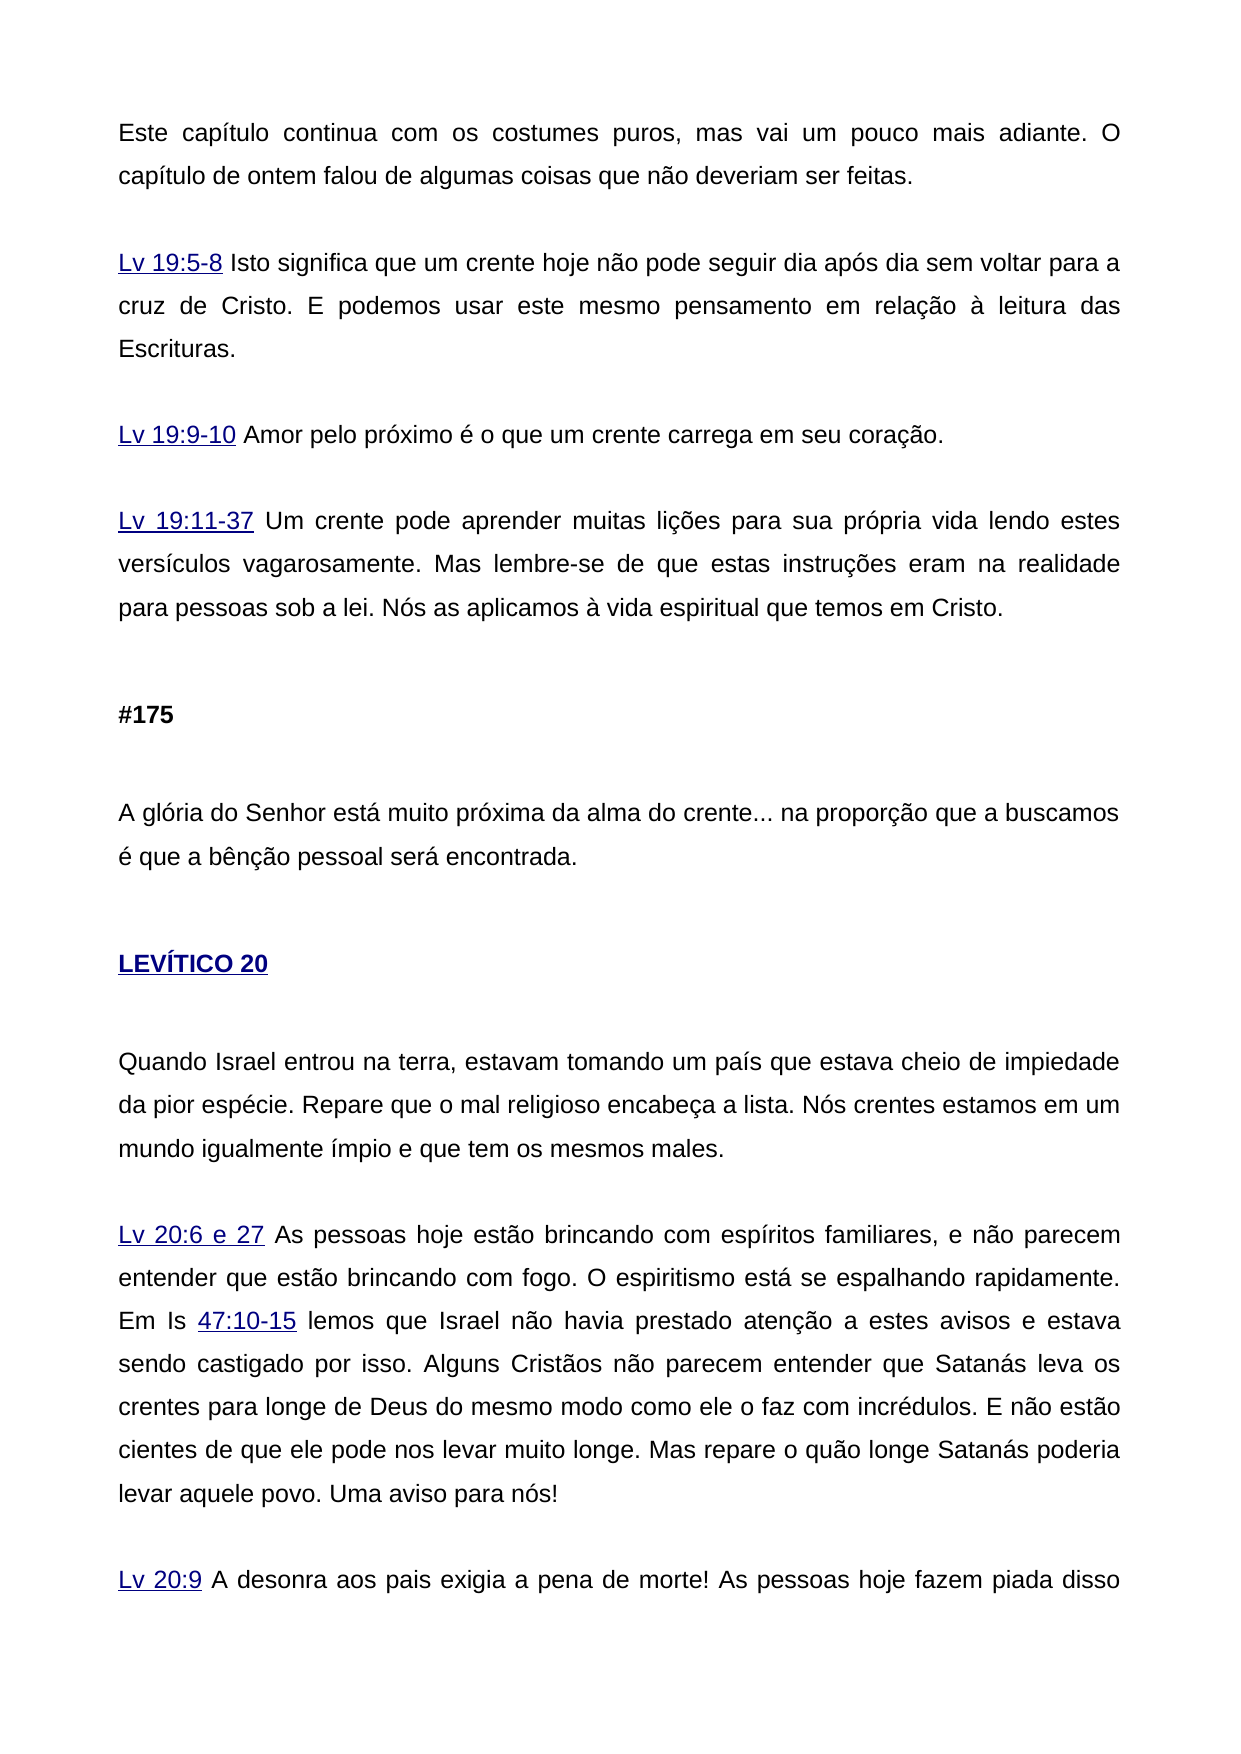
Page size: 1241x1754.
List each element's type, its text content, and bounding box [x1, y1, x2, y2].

text Lv 20:6 e 27 As pessoas hoje estão brincando com espíritos familiares, e não parecem entender que estão brincando com fogo. O espiritismo está se espalhando rapidamente. Em Is 47:10-15 lemos que Israel não havia prestado atenção a estes avisos e estava sendo castigado por isso. Alguns Cristãos não parecem entender que Satanás leva os crentes para longe de Deus do mesmo modo como ele o faz com incrédulos. E não estão cientes de que ele pode nos levar muito longe. Mas repare o quão longe Satanás poderia levar aquele povo. Uma aviso para nós! [118, 1220, 1122, 1507]
text Lv 19:5-8 Isto significa que um crente hoje não pode seguir dia após dia sem voltar para a cruz de Cristo. E podemos usar este mesmo pensamento em relação à leitura das Escrituras. [118, 247, 1122, 362]
subtitle #175 [118, 699, 1122, 728]
text Quando Israel entrou na terra, estavam tomando um país que estava cheio de impiedade da pior espécie. Repare que o mal religioso encabeça a lista. Nós crentes estamos em um mundo igualmente ímpio e que tem os mesmos males. [118, 1047, 1122, 1162]
text A glória do Senhor está muito próxima da alma do crente... na proporção que a buscamos é que a bênção pessoal será encontrada. [118, 798, 1122, 870]
subtitle LEVÍTICO 20 [118, 948, 1122, 977]
text Lv 19:9-10 Amor pelo próximo é o que um crente carrega em seu coração. [118, 420, 1122, 449]
text Este capítulo continua com os costumes puros, mas vai um pouco mais adiante. O capítulo de ontem falou de algumas coisas que não deveriam ser feitas. [118, 118, 1122, 190]
text Lv 20:9 A desonra aos pais exigia a pena de morte! As pessoas hoje fazem piada disso [118, 1565, 1122, 1593]
text Lv 19:11-37 Um crente pode aprender muitas lições para sua própria vida lendo estes versículos vagarosamente. Mas lembre-se de que estas instruções eram na realidade para pessoas sob a lei. Nós as aplicamos à vida espiritual que temos em Cristo. [118, 506, 1122, 621]
